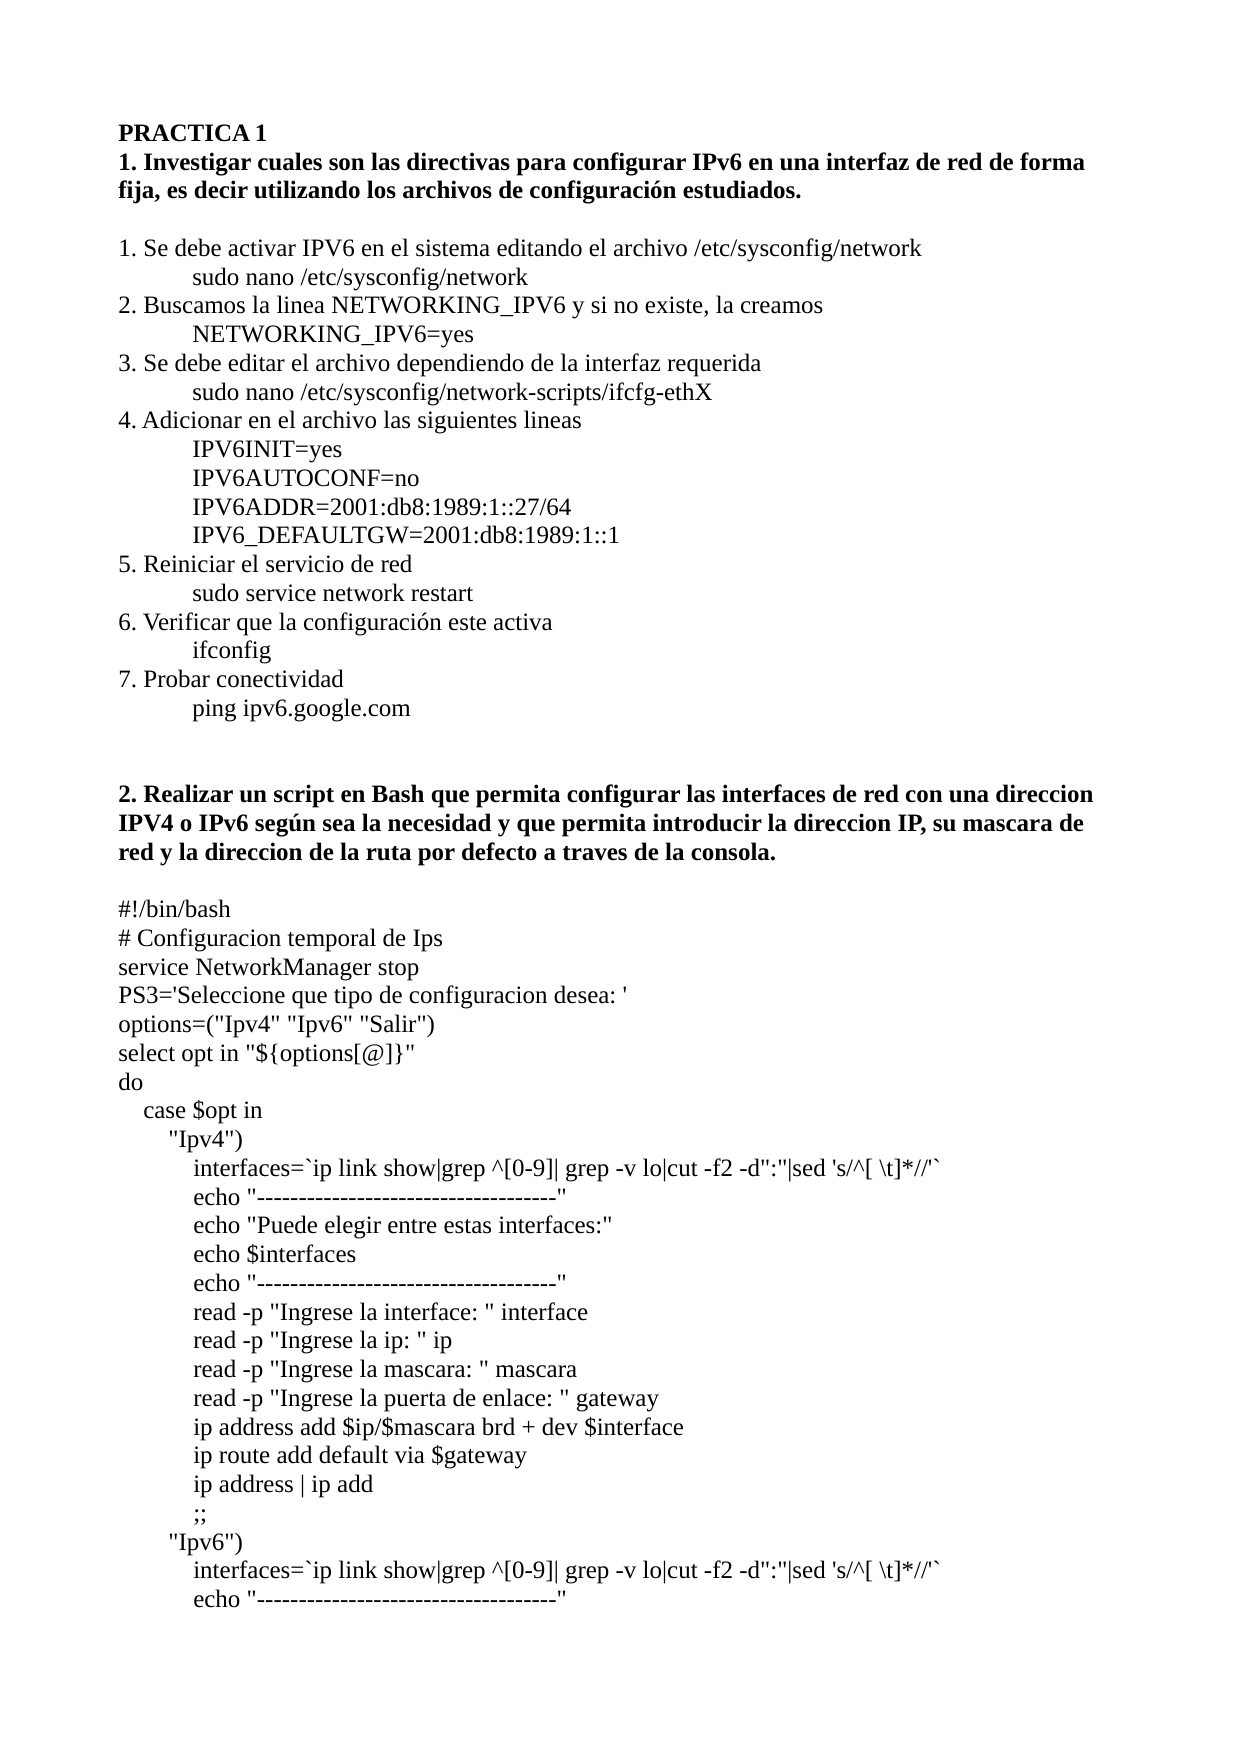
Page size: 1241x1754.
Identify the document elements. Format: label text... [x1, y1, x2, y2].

text read -p "Ingrese la interface: " interface [118, 1297, 1122, 1326]
text read -p "Ingrese la mascara: " mascara [118, 1354, 1122, 1383]
text PRACTICA 1 [118, 118, 1122, 147]
text echo "Puede elegir entre estas interfaces:" [118, 1211, 1122, 1239]
text PS3='Seleccione que tipo de configuracion desea: ' [118, 981, 1122, 1009]
text "Ipv6") [118, 1527, 1122, 1556]
text sudo service network restart [118, 578, 1122, 607]
text 3. Se debe editar el archivo dependiendo de la interfaz requerida [118, 348, 1122, 377]
text # Configuracion temporal de Ips [118, 923, 1122, 952]
text echo "------------------------------------" [118, 1268, 1122, 1297]
text 6. Verificar que la configuración este activa [118, 607, 1122, 636]
text sudo nano /etc/sysconfig/network [118, 262, 1122, 291]
text ip address | ip add [118, 1469, 1122, 1498]
text 7. Probar conectividad [118, 664, 1122, 693]
text echo $interfaces [118, 1239, 1122, 1268]
text echo "------------------------------------" [118, 1182, 1122, 1211]
text ping ipv6.google.com [118, 693, 1122, 722]
text 5. Reiniciar el servicio de red [118, 549, 1122, 578]
text 1. Investigar cuales son las directivas para configurar IPv6 en una interfaz de red de forma fija, es decir utilizando los archivos de configuración estudiados. [118, 147, 1122, 204]
text case $opt in [118, 1096, 1122, 1124]
text ;; [118, 1498, 1122, 1527]
text IPV6ADDR=2001:db8:1989:1::27/64 [118, 492, 1122, 521]
text read -p "Ingrese la puerta de enlace: " gateway [118, 1383, 1122, 1412]
text ip route add default via $gateway [118, 1441, 1122, 1469]
text do [118, 1067, 1122, 1096]
text #!/bin/bash [118, 894, 1122, 923]
text ip address add $ip/$mascara brd + dev $interface [118, 1412, 1122, 1441]
text interfaces=`ip link show|grep ^[0-9]| grep -v lo|cut -f2 -d":"|sed 's/^[ \t]*//'` [118, 1556, 1122, 1584]
text read -p "Ingrese la ip: " ip [118, 1326, 1122, 1354]
text "Ipv4") [118, 1124, 1122, 1153]
text 1. Se debe activar IPV6 en el sistema editando el archivo /etc/sysconfig/network [118, 233, 1122, 262]
text options=("Ipv4" "Ipv6" "Salir") [118, 1009, 1122, 1038]
text ifconfig [118, 636, 1122, 664]
text IPV6_DEFAULTGW=2001:db8:1989:1::1 [118, 521, 1122, 549]
text interfaces=`ip link show|grep ^[0-9]| grep -v lo|cut -f2 -d":"|sed 's/^[ \t]*//'` [118, 1153, 1122, 1182]
text sudo nano /etc/sysconfig/network-scripts/ifcfg-ethX [118, 377, 1122, 406]
text service NetworkManager stop [118, 952, 1122, 981]
text select opt in "${options[@]}" [118, 1038, 1122, 1067]
text 4. Adicionar en el archivo las siguientes lineas [118, 406, 1122, 434]
text NETWORKING_IPV6=yes [118, 319, 1122, 348]
text 2. Buscamos la linea NETWORKING_IPV6 y si no existe, la creamos [118, 291, 1122, 319]
text IPV6AUTOCONF=no [118, 463, 1122, 492]
text 2. Realizar un script en Bash que permita configurar las interfaces de red con una direccion IPV4 o IPv6 según sea la necesidad y que permita introducir la direccion IP, su mascara de red y la direccion de la ruta por defecto a traves de la consola. [118, 779, 1122, 866]
text echo "------------------------------------" [118, 1584, 1122, 1613]
text IPV6INIT=yes [118, 434, 1122, 463]
